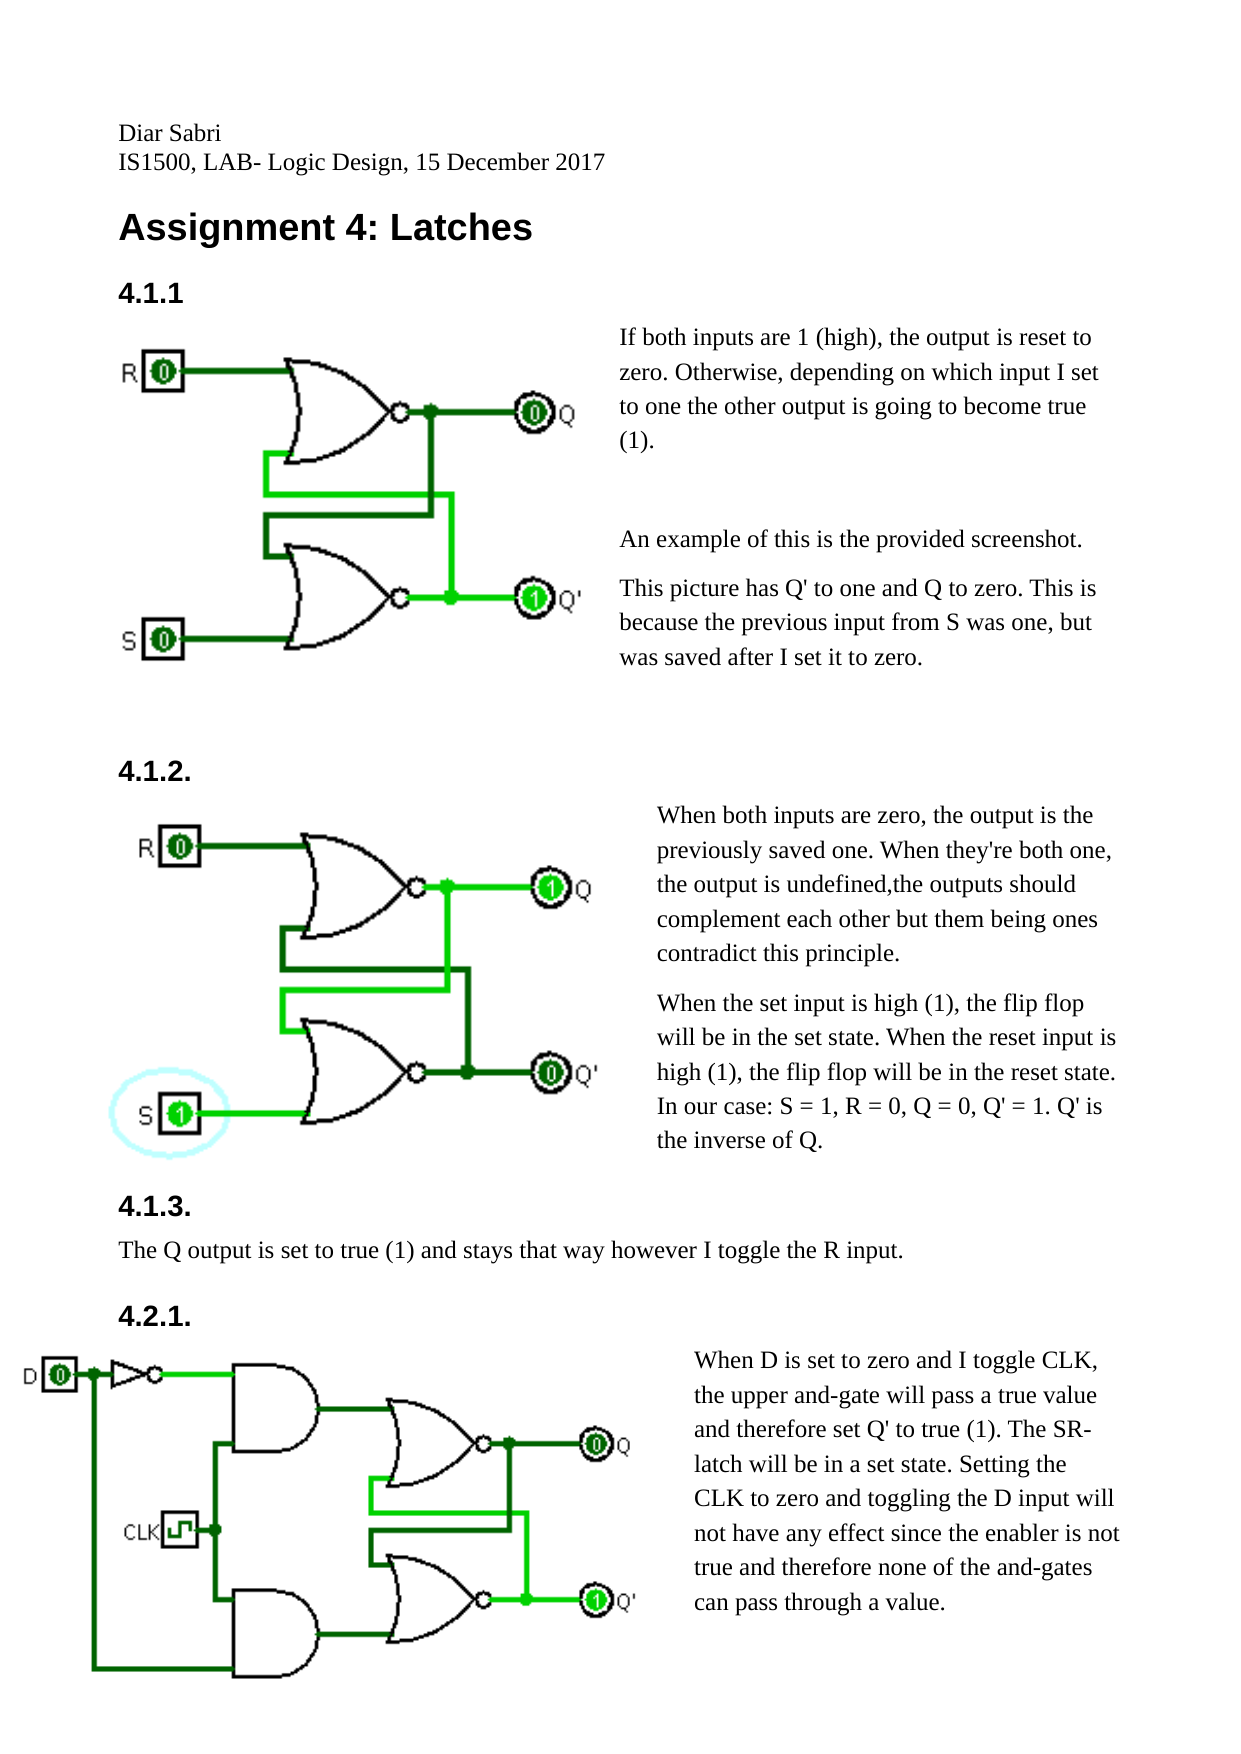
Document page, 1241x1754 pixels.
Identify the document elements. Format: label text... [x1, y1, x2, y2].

subtitle 4.1.1 [118, 276, 1122, 309]
subtitle 4.1.2. [118, 754, 1122, 788]
text When D is set to zero and I toggle CLK, the upper and-gate will pass a true value and therefore set Q' to true (1). The SR-latch will be in a set state. Setting the CLK to zero and toggling the D input will not have any effect since the enabler is not true and therefore none of the and-gates can pass through a value. [694, 1345, 1122, 1615]
subtitle 4.1.3. [118, 1189, 1122, 1223]
subtitle Assignment 4: Latches [118, 205, 1122, 249]
text If both inputs are 1 (high), the output is reset to zero. Otherwise, depending on which input I set to one the other output is going to become true (1). [619, 322, 1122, 454]
picture [107, 322, 619, 692]
text When the set input is high (1), the flip flop will be in the set state. When the reset input is high (1), the flip flop will be in the reset state. In our case: S = 1, R = 0, Q = 0, Q' = 1. Q' is the inverse of Q. [657, 988, 1122, 1154]
text When both inputs are zero, the output is the previously saved one. When they're both one, the output is undefined,the outputs should complement each other but them being ones contradict this principle. [657, 801, 1122, 967]
picture [9, 1341, 694, 1691]
text An example of this is the provided screenshot. [619, 524, 1122, 552]
picture [103, 790, 657, 1185]
text This picture has Q' to one and Q to zero. This is because the previous input from S was one, but was saved after I set it to zero. [619, 573, 1122, 670]
subtitle 4.2.1. [118, 1299, 1122, 1333]
text The Q output is set to true (1) and stays that way however I toggle the R input. [118, 1235, 1122, 1264]
